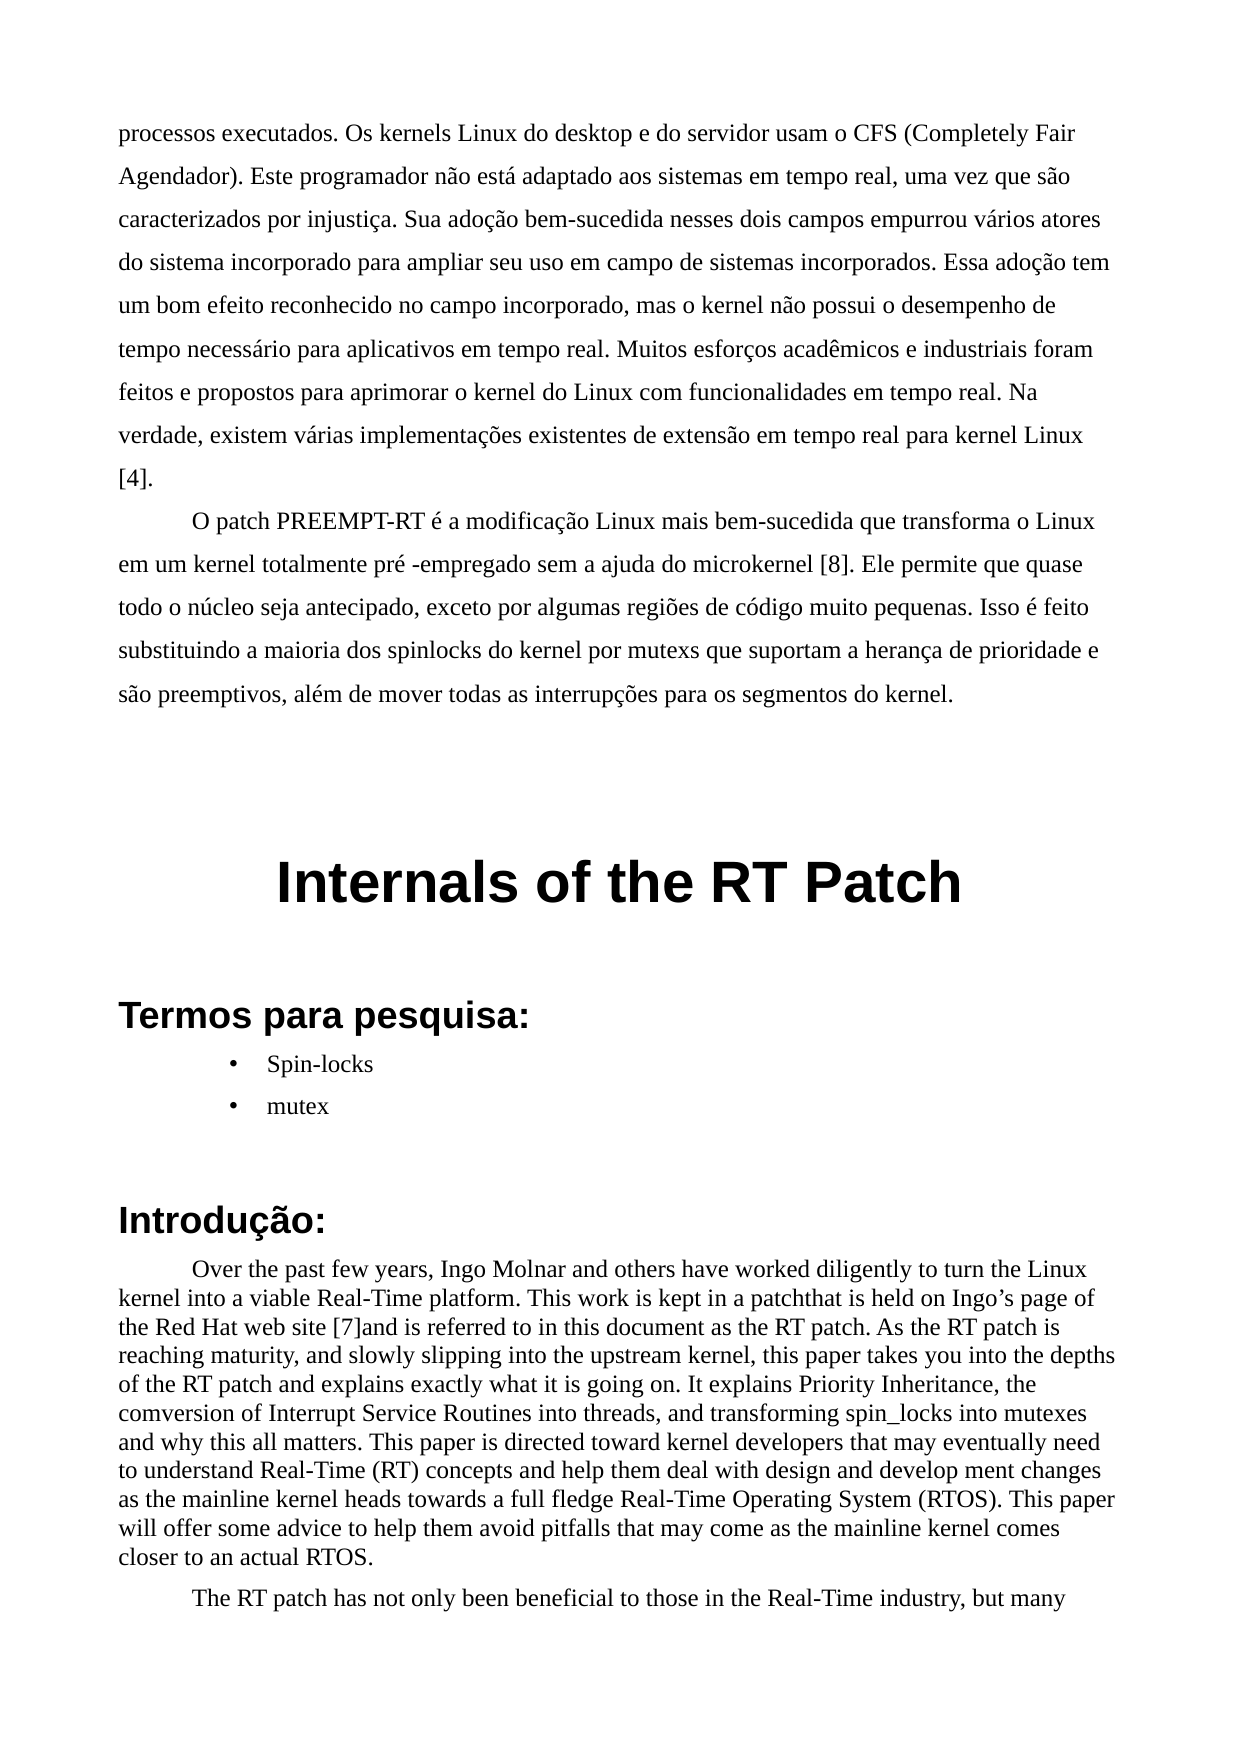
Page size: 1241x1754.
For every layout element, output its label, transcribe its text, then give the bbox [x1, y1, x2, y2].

text O patch PREEMPT-RT é a modificação Linux mais bem-sucedida que transforma o Linux em um kernel totalmente pré -empregado sem a ajuda do microkernel [8]. Ele permite que quase todo o núcleo seja antecipado, exceto por algumas regiões de código muito pequenas. Isso é feito substituindo a maioria dos spinlocks do kernel por mutexs que suportam a herança de prioridade e são preemptivos, além de mover todas as interrupções para os segmentos do kernel. [118, 506, 1122, 707]
text The RT patch has not only been beneficial to those in the Real-Time industry, but many [118, 1583, 1122, 1612]
text Over the past few years, Ingo Molnar and others have worked diligently to turn the Linux kernel into a viable Real-Time platform. This work is kept in a patchthat is held on Ingo’s page of the Red Hat web site [7]and is referred to in this document as the RT patch. As the RT patch is reaching maturity, and slowly slipping into the upstream kernel, this paper takes you into the depths of the RT patch and explains exactly what it is going on. It explains Priority Inheritance, the comversion of Interrupt Service Routines into threads, and transforming spin_locks into mutexes and why this all matters. This paper is directed toward kernel developers that may eventually need to understand Real-Time (RT) concepts and help them deal with design and develop ment changes as the mainline kernel heads towards a full fledge Real-Time Operating System (RTOS). This paper will offer some advice to help them avoid pitfalls that may come as the mainline kernel comes closer to an actual RTOS. [118, 1254, 1122, 1571]
title Internals of the RT Patch [118, 847, 1122, 914]
subtitle Termos para pesquisa: [118, 993, 1122, 1037]
list Spin-locks [229, 1049, 1122, 1078]
subtitle Introdução: [118, 1198, 1122, 1242]
list mutex [229, 1091, 1122, 1119]
text processos executados. Os kernels Linux do desktop e do servidor usam o CFS (Completely Fair Agendador). Este programador não está adaptado aos sistemas em tempo real, uma vez que são caracterizados por injustiça. Sua adoção bem-sucedida nesses dois campos empurrou vários atores do sistema incorporado para ampliar seu uso em campo de sistemas incorporados. Essa adoção tem um bom efeito reconhecido no campo incorporado, mas o kernel não possui o desempenho de tempo necessário para aplicativos em tempo real. Muitos esforços acadêmicos e industriais foram feitos e propostos para aprimorar o kernel do Linux com funcionalidades em tempo real. Na verdade, existem várias implementações existentes de extensão em tempo real para kernel Linux [4]. [118, 118, 1122, 492]
